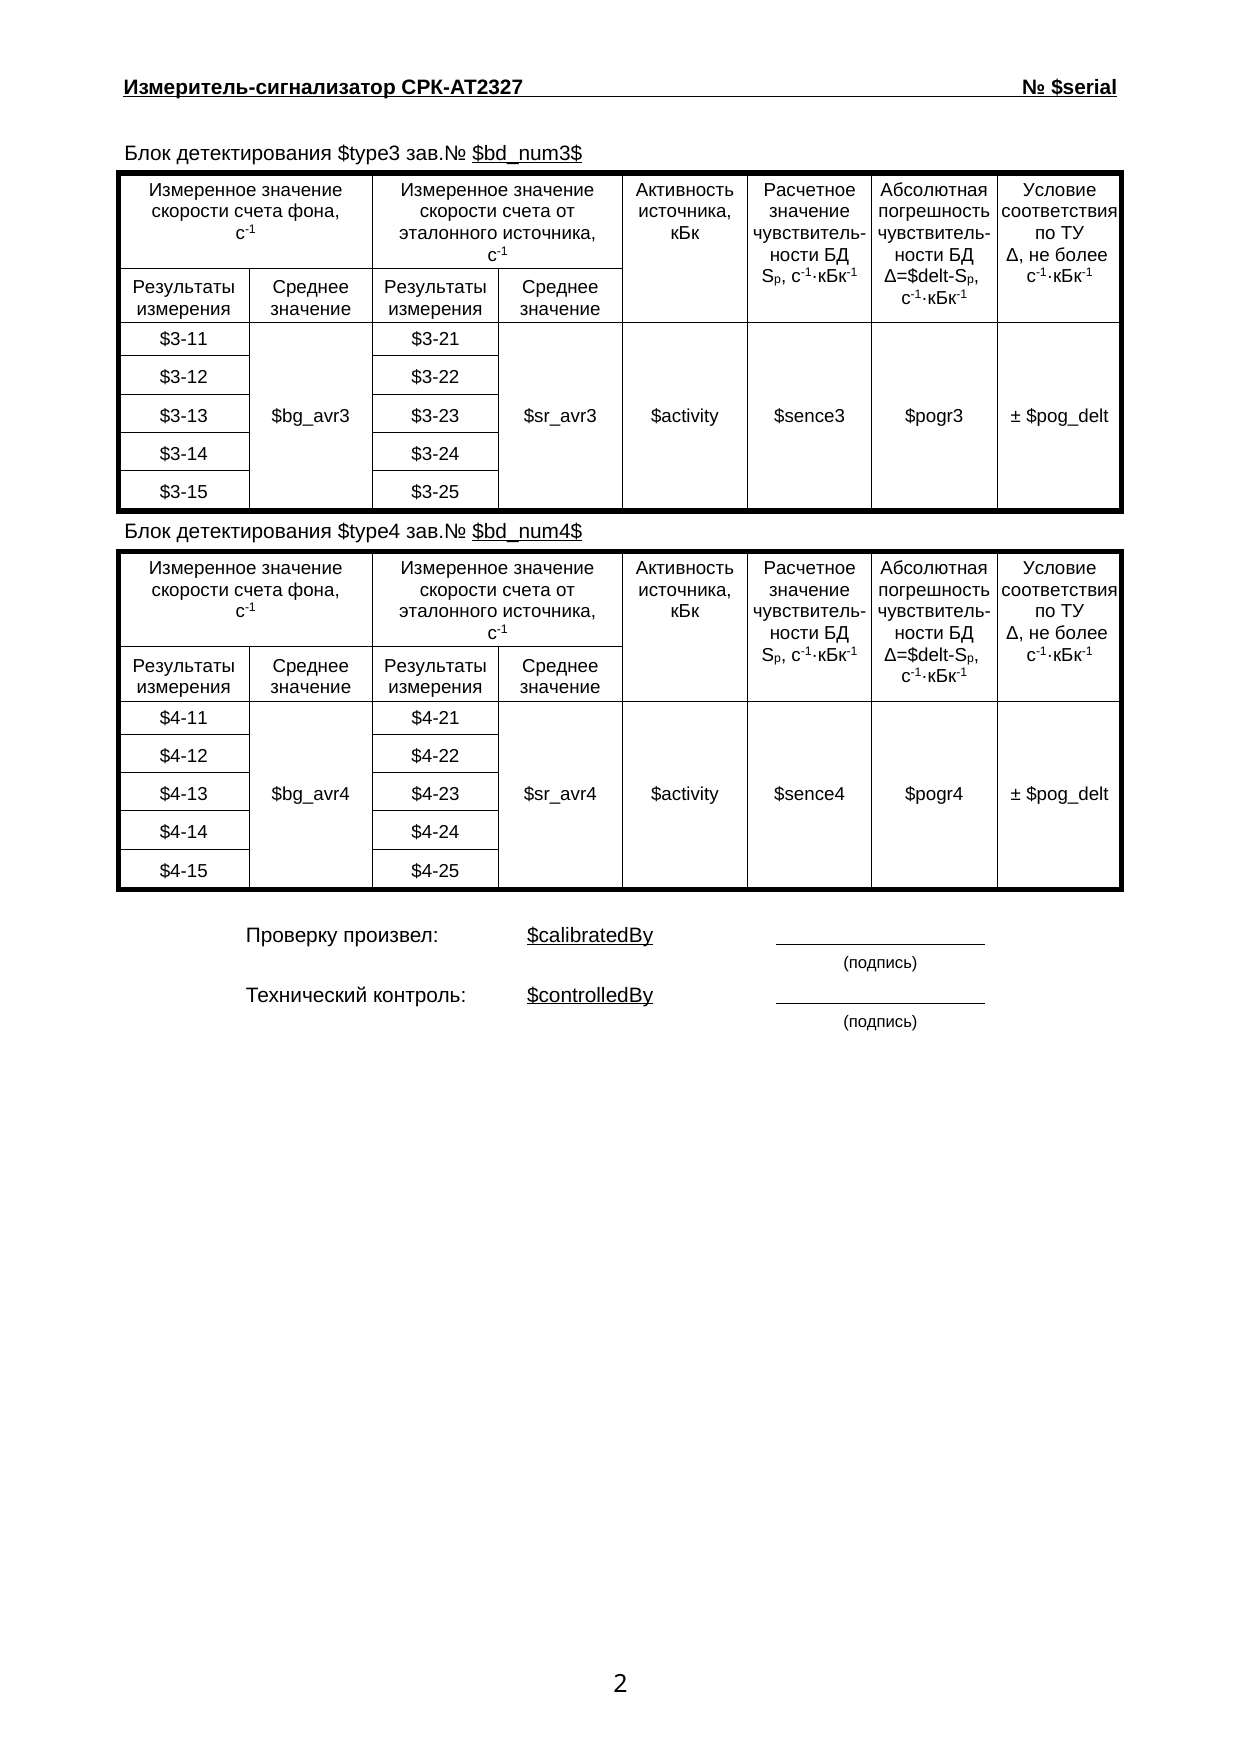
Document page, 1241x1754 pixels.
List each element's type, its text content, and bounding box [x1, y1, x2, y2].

table_cell $sence3 [748, 323, 871, 508]
table_cell $sence4 [748, 702, 871, 887]
table_cell [521, 953, 760, 977]
table_cell $4-23 [373, 773, 498, 810]
table_cell $bg_avr4 [250, 702, 372, 887]
table_cell $4-12 [121, 735, 249, 772]
table_cell [760, 977, 1000, 1012]
table_cell $4-15 [121, 850, 249, 887]
table_cell $pogr3 [872, 323, 997, 508]
table_cell $3-15 [121, 471, 249, 508]
table_cell (подпись) [760, 953, 1000, 977]
table_cell $4-25 [373, 850, 498, 887]
table_cell $4-24 [373, 811, 498, 849]
table_cell [521, 1012, 760, 1036]
table_cell Среднее значение [499, 269, 622, 322]
table_cell $3-24 [373, 433, 498, 470]
table_cell Среднее значение [250, 269, 372, 322]
table_cell $sr_avr3 [499, 323, 622, 508]
table_cell Абсолютная погрешность чувствитель-ности БД Δ=$delt-Sp, с-1·кБк-1 [872, 554, 997, 701]
table_cell $controlledBy [521, 977, 760, 1012]
table_cell Активность источника, кБк [623, 554, 747, 701]
table_cell ± $pog_delt [998, 323, 1119, 508]
table_cell $4-13 [121, 773, 249, 810]
table_cell $bg_avr3 [250, 323, 372, 508]
table_cell [240, 1012, 521, 1036]
table_cell $sr_avr4 [499, 702, 622, 887]
table_header [760, 917, 1000, 953]
table_cell Измеренное значение скорости счета фона, с-1 [121, 176, 372, 268]
table_cell $3-22 [373, 356, 498, 394]
table_cell $4-14 [121, 811, 249, 849]
table_cell (подпись) [760, 1012, 1000, 1036]
table_cell $4-22 [373, 735, 498, 772]
table_cell Условие соответствия по ТУ Δ, не более с-1·кБк-1 [998, 554, 1119, 701]
table_cell $3-11 [121, 323, 249, 355]
table_cell Активность источника, кБк [623, 176, 747, 322]
table_cell Результаты измерения [121, 269, 249, 322]
table_cell $activity [623, 702, 747, 887]
table_cell Условие соответствия по ТУ Δ, не более с-1·кБк-1 [998, 176, 1119, 322]
table_cell $3-12 [121, 356, 249, 394]
table_cell Среднее значение [250, 647, 372, 701]
table_cell Расчетное значение чувствитель-ности БД Sp, с-1·кБк-1 [748, 554, 871, 701]
table_cell Измеренное значение скорости счета фона, с-1 [121, 554, 372, 646]
table_cell $4-11 [121, 702, 249, 734]
table_cell $pogr4 [872, 702, 997, 887]
table_header Блок детектирования $type3 зав.№ $bd_num3$ [118, 135, 1122, 170]
table_cell Результаты измерения [121, 647, 249, 701]
table_cell $3-25 [373, 471, 498, 508]
table_cell Результаты измерения [373, 647, 498, 701]
table_header $calibratedBy [521, 917, 760, 953]
table_cell Среднее значение [499, 647, 622, 701]
table_cell $4-21 [373, 702, 498, 734]
table_header Блок детектирования $type4 зав.№ $bd_num4$ [118, 514, 1122, 549]
table_cell $3-23 [373, 395, 498, 432]
table_cell Абсолютная погрешность чувствитель-ности БД Δ=$delt-Sp, с-1·кБк-1 [872, 176, 997, 322]
table_cell [240, 953, 521, 977]
table_cell Расчетное значение чувствитель-ности БД Sp, с-1·кБк-1 [748, 176, 871, 322]
table_cell $3-14 [121, 433, 249, 470]
table_cell Технический контроль: [240, 977, 521, 1012]
table_cell $3-13 [121, 395, 249, 432]
table_cell $3-21 [373, 323, 498, 355]
table_cell ± $pog_delt [998, 702, 1119, 887]
table_cell Результаты измерения [373, 269, 498, 322]
table_cell Измеренное значение скорости счета от эталонного источника, с-1 [373, 554, 622, 646]
table_header Проверку произвел: [240, 917, 521, 953]
table_cell $activity [623, 323, 747, 508]
table_cell Измеренное значение скорости счета от эталонного источника, с-1 [373, 176, 622, 268]
